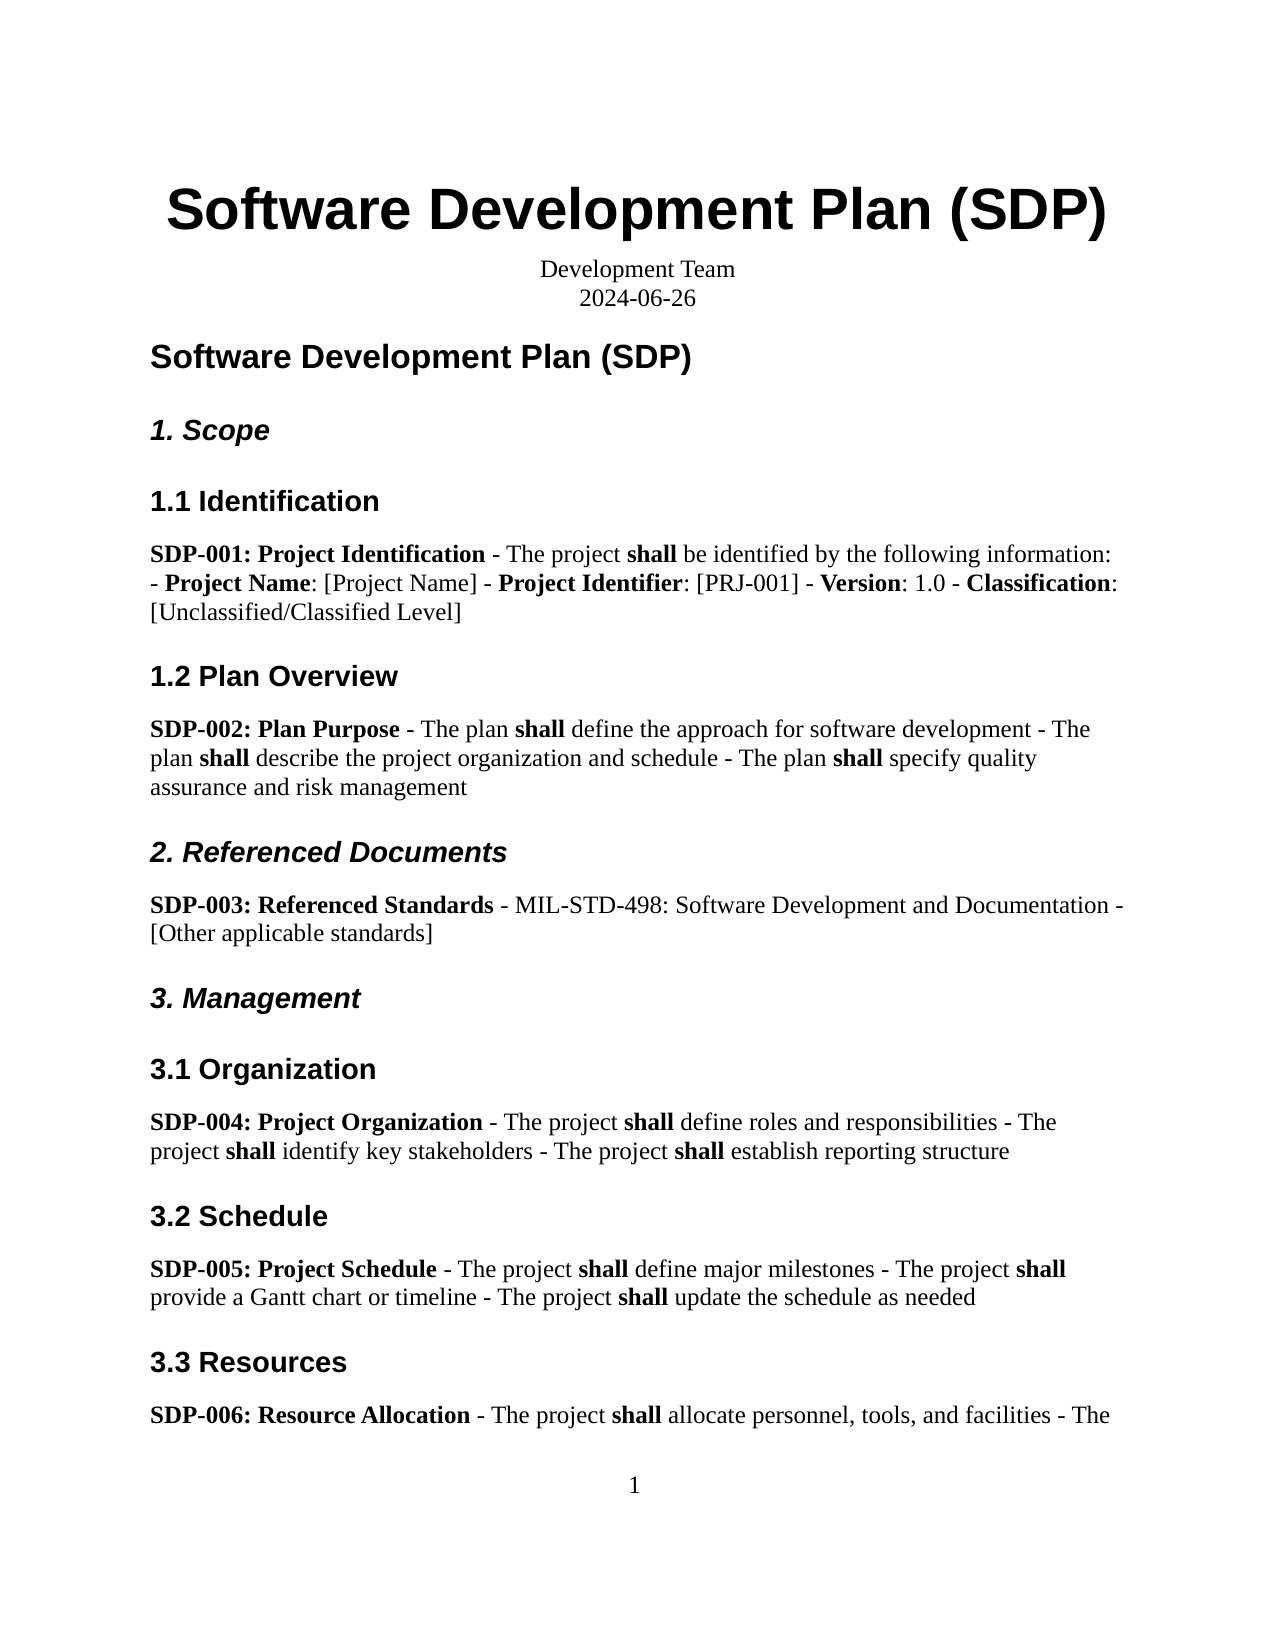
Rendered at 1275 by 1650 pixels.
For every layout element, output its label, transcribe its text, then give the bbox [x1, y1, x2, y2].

title Software Development Plan (SDP) [150, 175, 1125, 242]
text SDP-004: Project Organization - The project shall define roles and responsibilities - The project shall identify key stakeholders - The project shall establish reporting structure [150, 1107, 1125, 1165]
subtitle 1.1 Identification [150, 484, 1125, 518]
subtitle 1.2 Plan Overview [150, 659, 1125, 693]
text 2024-06-26 [150, 283, 1125, 312]
text SDP-006: Resource Allocation - The project shall allocate personnel, tools, and facilities - The [150, 1400, 1125, 1429]
text SDP-003: Referenced Standards - MIL-STD-498: Software Development and Documentation - [Other applicable standards] [150, 890, 1125, 947]
text SDP-001: Project Identification - The project shall be identified by the following information: - Project Name: [Project Name] - Project Identifier: [PRJ-001] - Version: 1.0 - Classification: [Unclassified/Classified Level] [150, 539, 1125, 626]
subtitle 3. Management [150, 981, 1125, 1015]
subtitle 1. Scope [150, 413, 1125, 447]
subtitle 3.3 Resources [150, 1345, 1125, 1379]
subtitle 3.1 Organization [150, 1052, 1125, 1086]
subtitle Software Development Plan (SDP) [150, 337, 1125, 376]
text SDP-002: Plan Purpose - The plan shall define the approach for software development - The plan shall describe the project organization and schedule - The plan shall specify quality assurance and risk management [150, 714, 1125, 801]
subtitle 3.2 Schedule [150, 1199, 1125, 1232]
subtitle 2. Referenced Documents [150, 835, 1125, 868]
text Development Team [150, 254, 1125, 283]
text SDP-005: Project Schedule - The project shall define major milestones - The project shall provide a Gantt chart or timeline - The project shall update the schedule as needed [150, 1254, 1125, 1311]
